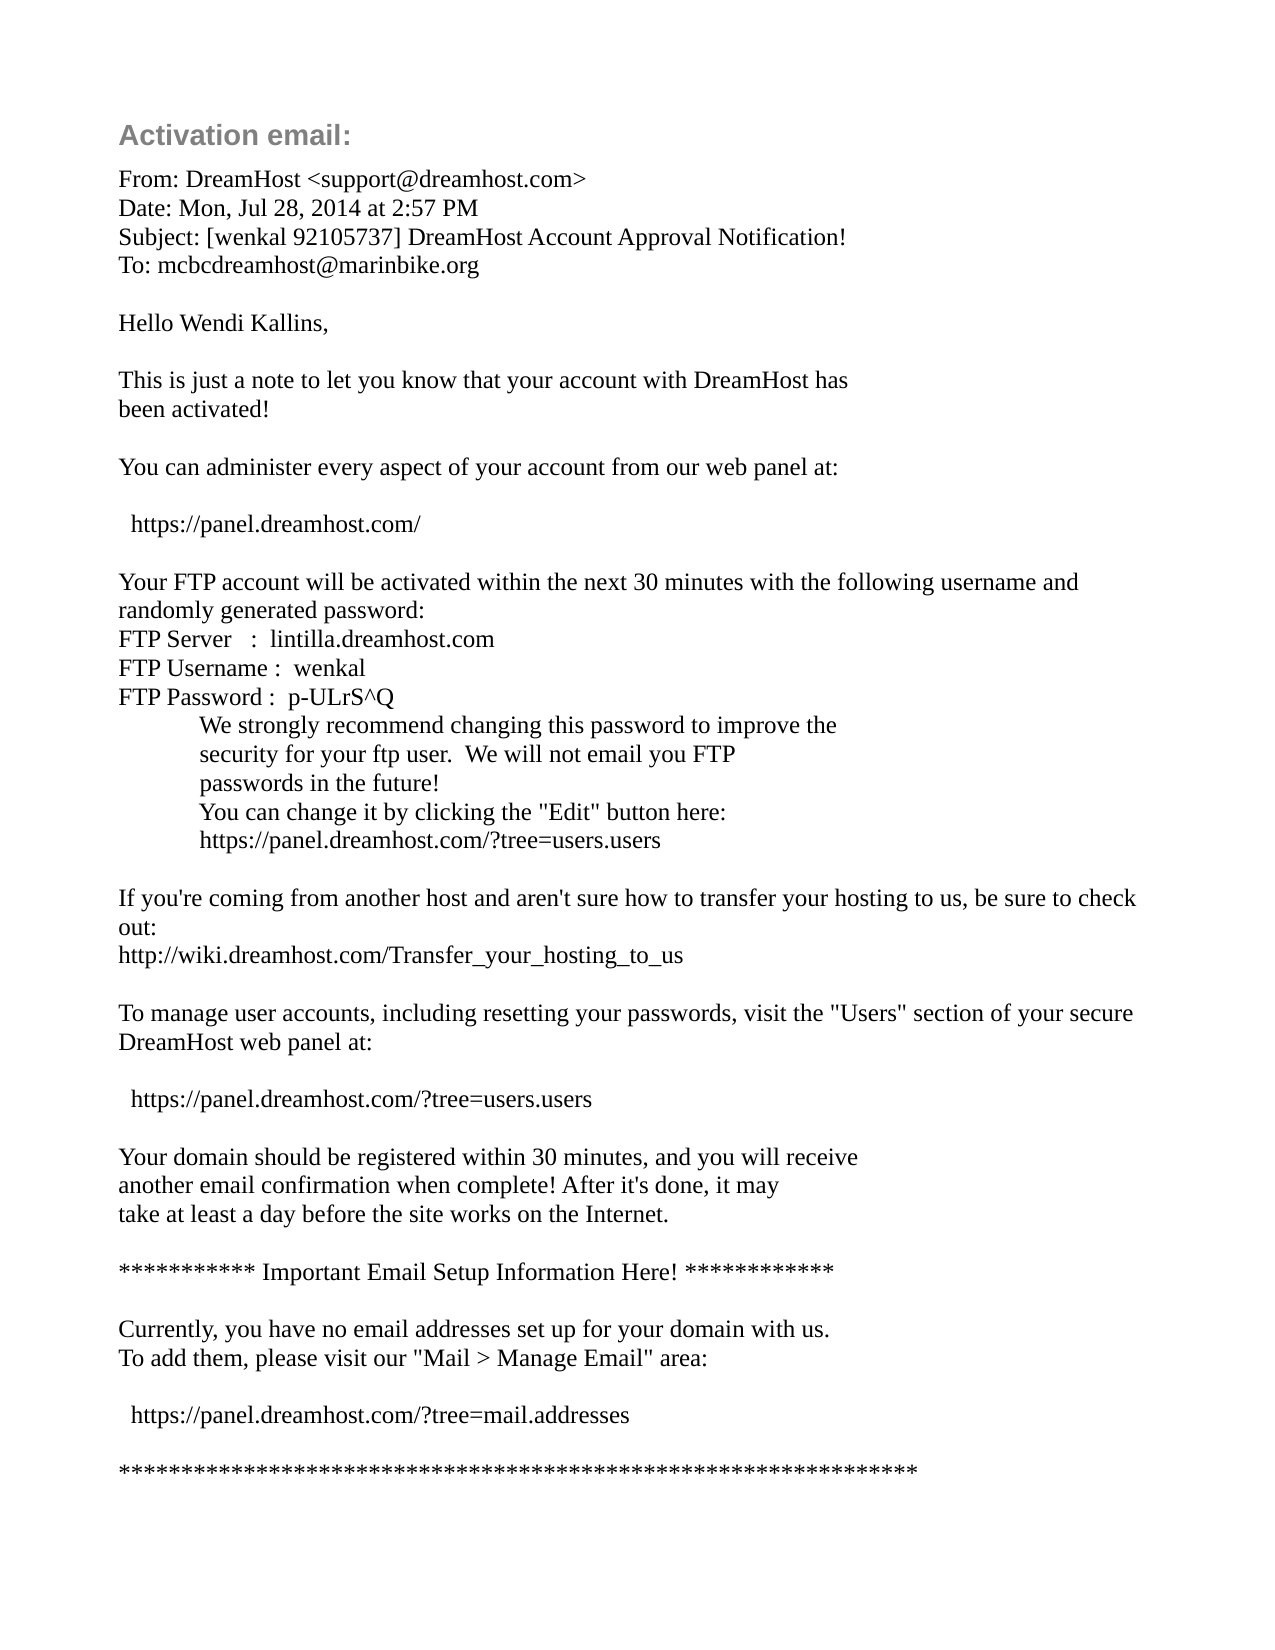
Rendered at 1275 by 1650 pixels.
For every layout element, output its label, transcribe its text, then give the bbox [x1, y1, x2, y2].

text https://panel.dreamhost.com/?tree=users.users [118, 825, 1157, 854]
text You can change it by clicking the "Edit" button here: [118, 797, 1157, 825]
subtitle Activation email: [118, 118, 1157, 152]
text To: mcbcdreamhost@marinbike.org [118, 250, 1157, 279]
text This is just a note to let you know that your account with DreamHost has [118, 365, 1157, 394]
text If you're coming from another host and aren't sure how to transfer your hosting to us, be sure to check out: [118, 883, 1157, 940]
text https://panel.dreamhost.com/?tree=mail.addresses [118, 1400, 1157, 1429]
text FTP Server : lintilla.dreamhost.com [118, 624, 1157, 653]
text To add them, please visit our "Mail > Manage Email" area: [118, 1343, 1157, 1372]
text From: DreamHost <support@dreamhost.com> [118, 164, 1157, 193]
text Your FTP account will be activated within the next 30 minutes with the following username and [118, 567, 1157, 595]
text Date: Mon, Jul 28, 2014 at 2:57 PM [118, 193, 1157, 222]
text You can administer every aspect of your account from our web panel at: [118, 452, 1157, 480]
text Currently, you have no email addresses set up for your domain with us. [118, 1314, 1157, 1343]
text *********** Important Email Setup Information Here! ************ [118, 1257, 1157, 1285]
text FTP Password : p-ULrS^Q [118, 682, 1157, 710]
text security for your ftp user. We will not email you FTP [118, 739, 1157, 768]
text randomly generated password: [118, 595, 1157, 624]
text Your domain should be registered within 30 minutes, and you will receive [118, 1142, 1157, 1170]
text Subject: [wenkal 92105737] DreamHost Account Approval Notification! [118, 222, 1157, 250]
text Hello Wendi Kallins, [118, 308, 1157, 337]
text **************************************************************** [118, 1458, 1157, 1487]
text another email confirmation when complete! After it's done, it may [118, 1170, 1157, 1199]
text https://panel.dreamhost.com/?tree=users.users [118, 1084, 1157, 1113]
text We strongly recommend changing this password to improve the [118, 710, 1157, 739]
text take at least a day before the site works on the Internet. [118, 1199, 1157, 1228]
text https://panel.dreamhost.com/ [118, 509, 1157, 538]
text passwords in the future! [118, 768, 1157, 797]
text FTP Username : wenkal [118, 653, 1157, 682]
text To manage user accounts, including resetting your passwords, visit the "Users" section of your secure DreamHost web panel at: [118, 998, 1157, 1055]
text http://wiki.dreamhost.com/Transfer_your_hosting_to_us [118, 940, 1157, 969]
text been activated! [118, 394, 1157, 423]
